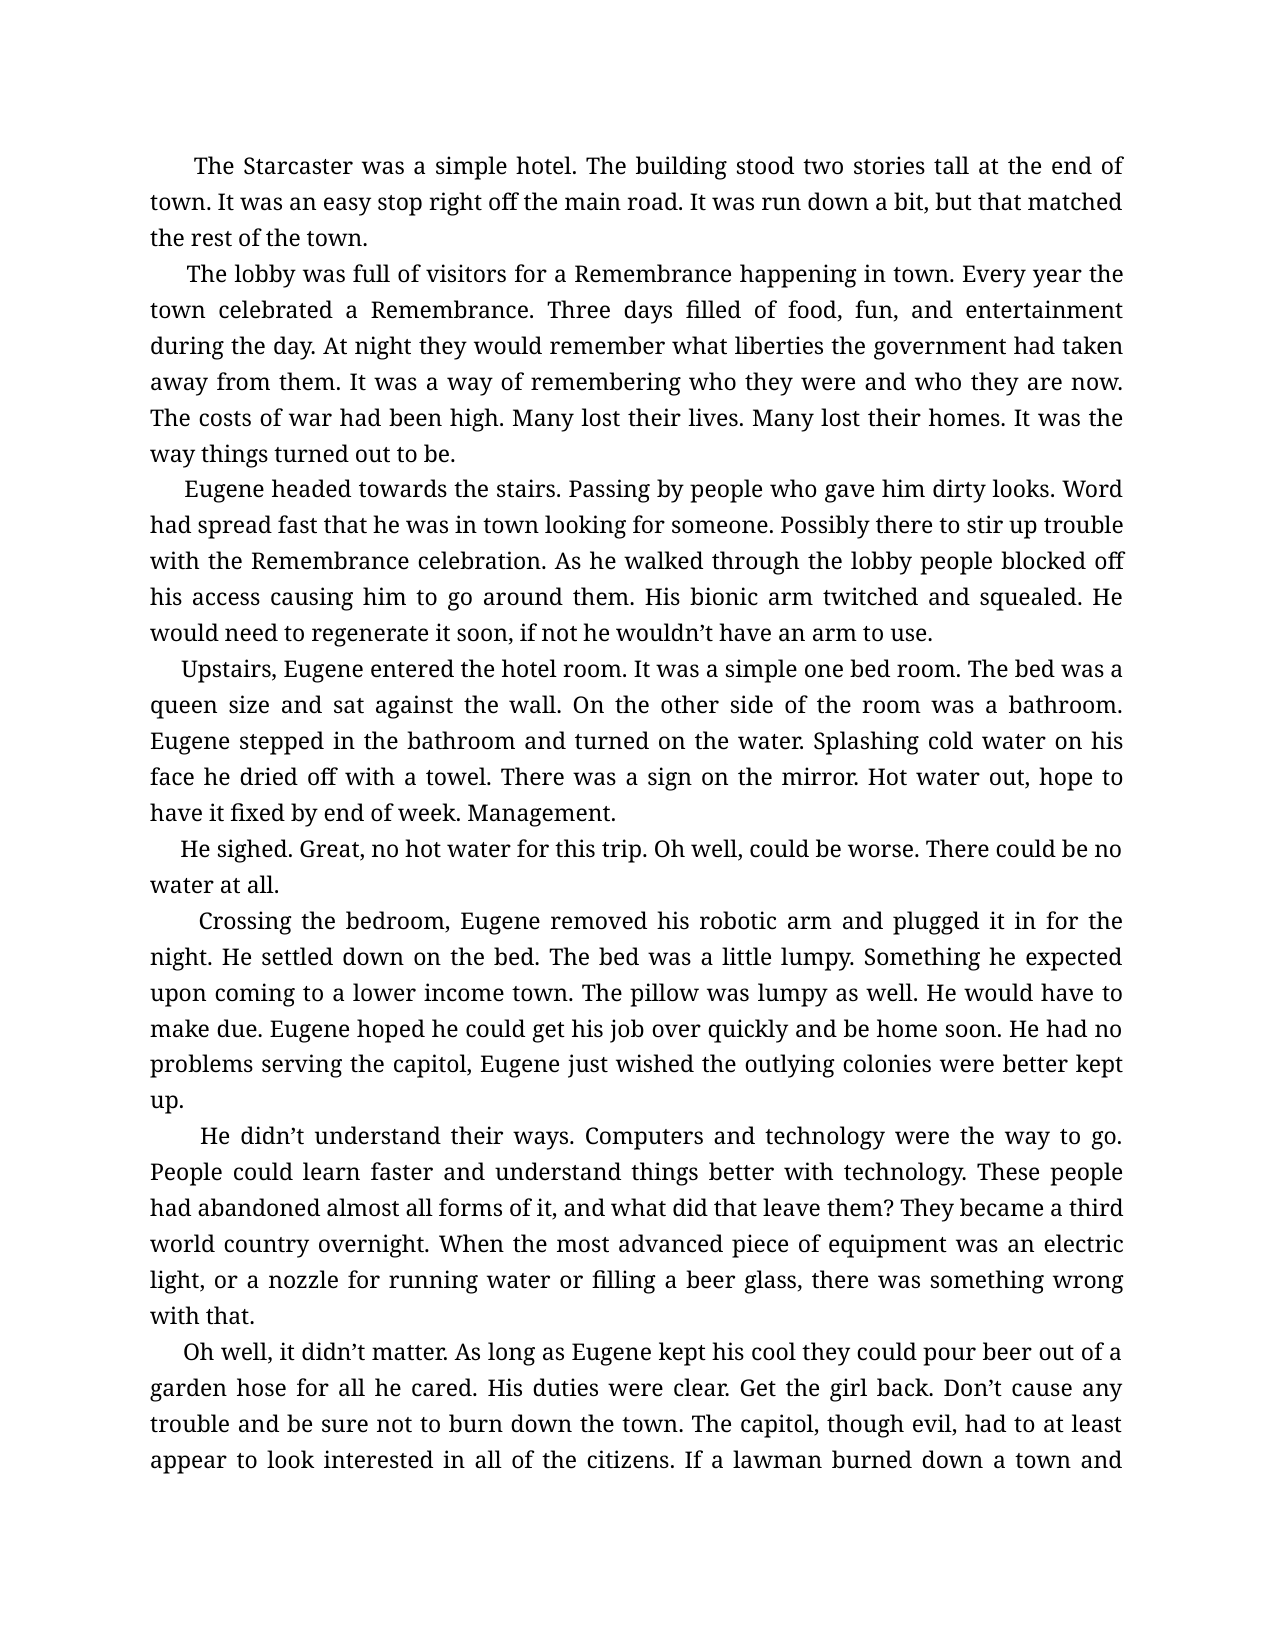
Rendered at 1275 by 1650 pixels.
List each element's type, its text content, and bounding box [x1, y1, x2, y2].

text The lobby was full of visitors for a Remembrance happening in town. Every year the town celebrated a Remembrance. Three days filled of food, fun, and entertainment during the day. At night they would remember what liberties the government had taken away from them. It was a way of remembering who they were and who they are now. The costs of war had been high. Many lost their lives. Many lost their homes. It was the way things turned out to be. [150, 258, 1125, 469]
text Oh well, it didn’t matter. As long as Eugene kept his cool they could pour beer out of a garden hose for all he cared. His duties were clear. Get the girl back. Don’t cause any trouble and be sure not to burn down the town. The capitol, though evil, had to at least appear to look interested in all of the citizens. If a lawman burned down a town and [150, 1336, 1125, 1475]
text Upstairs, Eugene entered the hotel room. It was a simple one bed room. The bed was a queen size and sat against the wall. On the other side of the room was a bathroom. Eugene stepped in the bathroom and turned on the water. Splashing cold water on his face he dried off with a towel. There was a sign on the mirror. Hot water out, hope to have it fixed by end of week. Management. [150, 653, 1125, 828]
text The Starcaster was a simple hotel. The building stood two stories tall at the end of town. It was an easy stop right off the main road. It was run down a bit, but that matched the rest of the town. [150, 150, 1125, 253]
text He didn’t understand their ways. Computers and technology were the way to go. People could learn faster and understand things better with technology. These people had abandoned almost all forms of it, and what did that leave them? They became a third world country overnight. When the most advanced piece of equipment was an electric light, or a nozzle for running water or filling a beer glass, there was something wrong with that. [150, 1120, 1125, 1331]
text Eugene headed towards the stairs. Passing by people who gave him dirty looks. Word had spread fast that he was in town looking for someone. Possibly there to stir up trouble with the Remembrance celebration. As he walked through the lobby people blocked off his access causing him to go around them. His bionic arm twitched and squealed. He would need to regenerate it soon, if not he wouldn’t have an arm to use. [150, 473, 1125, 648]
text He sighed. Great, no hot water for this trip. Oh well, could be worse. There could be no water at all. [150, 833, 1125, 900]
text Crossing the bedroom, Eugene removed his robotic arm and plugged it in for the night. He settled down on the bed. The bed was a little lumpy. Something he expected upon coming to a lower income town. The pillow was lumpy as well. He would have to make due. Eugene hoped he could get his job over quickly and be home soon. He had no problems serving the capitol, Eugene just wished the outlying colonies were better kept up. [150, 905, 1125, 1116]
